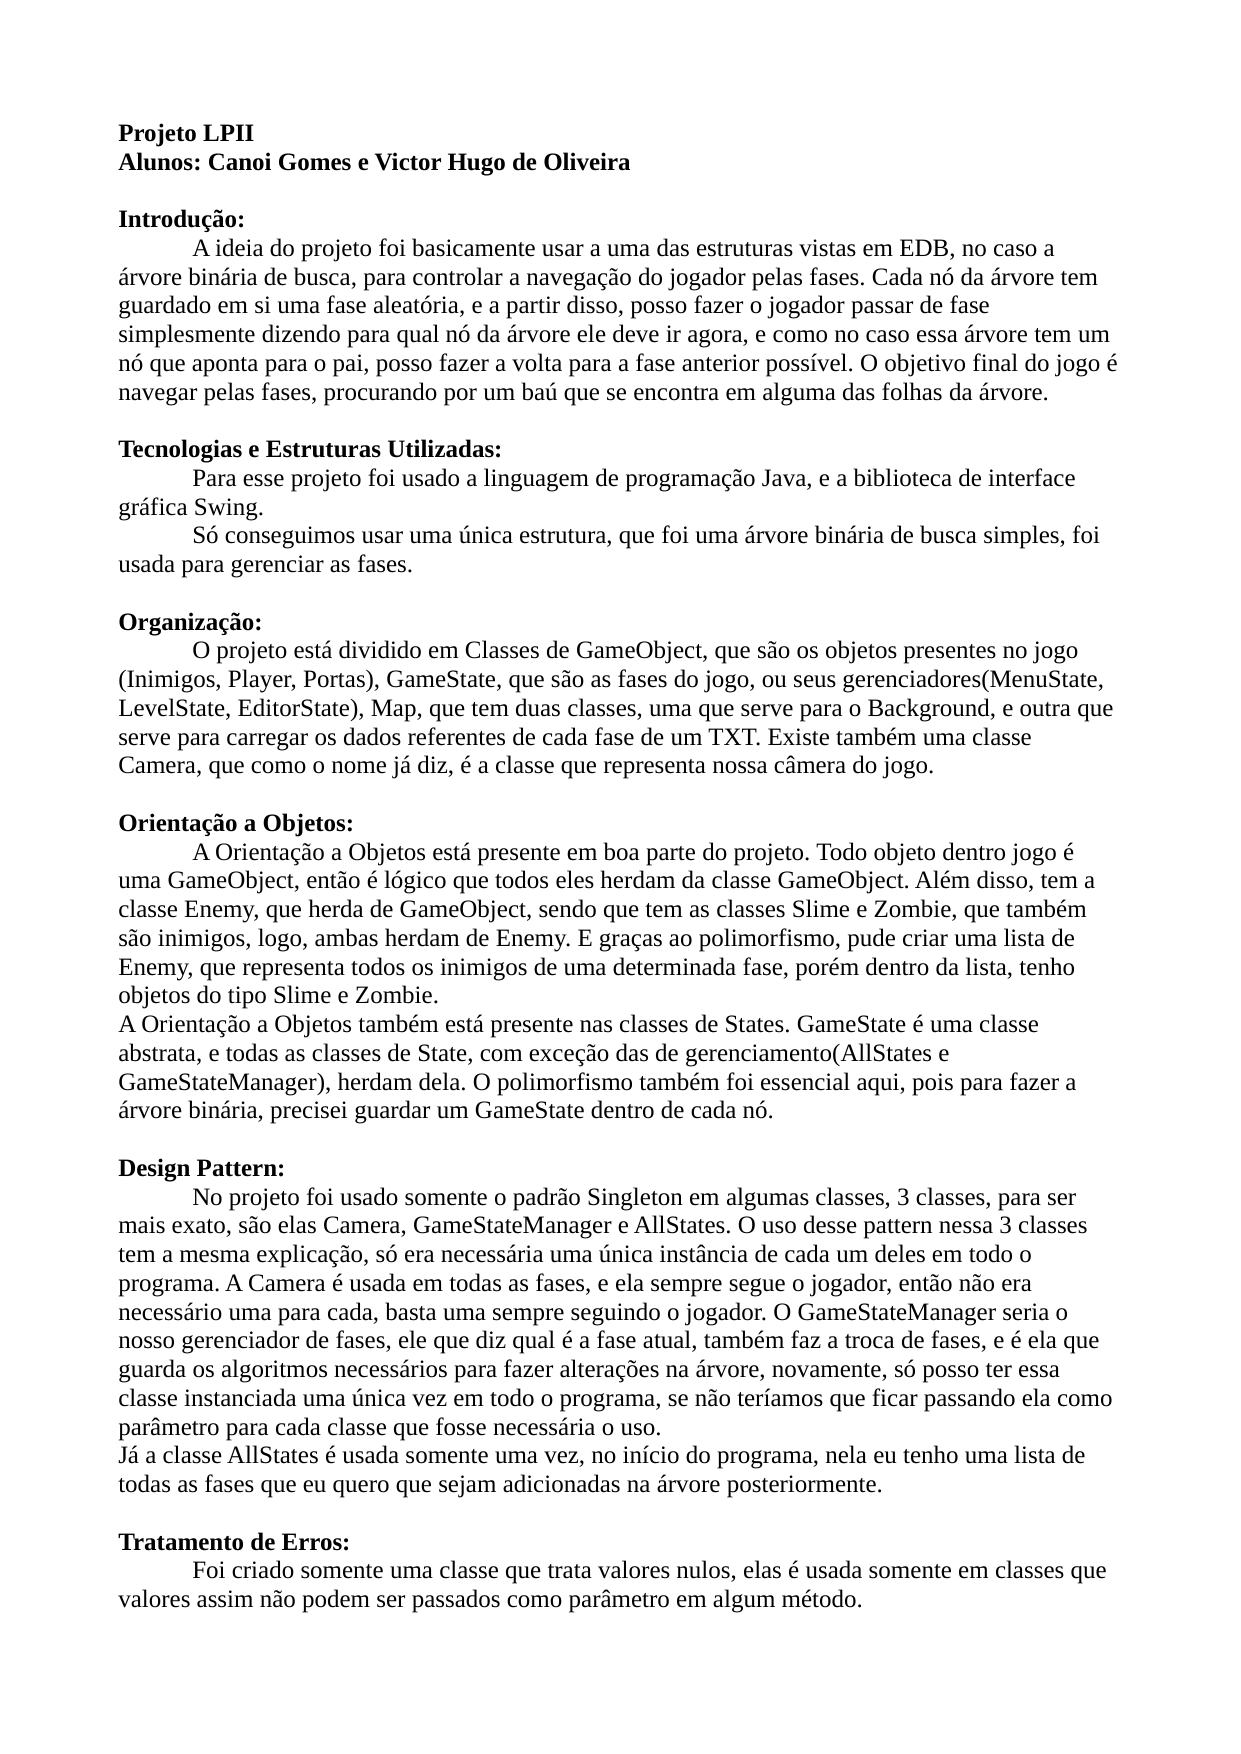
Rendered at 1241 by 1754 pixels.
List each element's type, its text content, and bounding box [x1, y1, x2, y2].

text Tratamento de Erros: [118, 1527, 1122, 1556]
text Projeto LPII [118, 118, 1122, 147]
text A ideia do projeto foi basicamente usar a uma das estruturas vistas em EDB, no caso a árvore binária de busca, para controlar a navegação do jogador pelas fases. Cada nó da árvore tem guardado em si uma fase aleatória, e a partir disso, posso fazer o jogador passar de fase simplesmente dizendo para qual nó da árvore ele deve ir agora, e como no caso essa árvore tem um nó que aponta para o pai, posso fazer a volta para a fase anterior possível. O objetivo final do jogo é navegar pelas fases, procurando por um baú que se encontra em alguma das folhas da árvore. [118, 233, 1122, 406]
text Organização: [118, 607, 1122, 636]
text Só conseguimos usar uma única estrutura, que foi uma árvore binária de busca simples, foi usada para gerenciar as fases. [118, 521, 1122, 578]
text O projeto está dividido em Classes de GameObject, que são os objetos presentes no jogo (Inimigos, Player, Portas), GameState, que são as fases do jogo, ou seus gerenciadores(MenuState, LevelState, EditorState), Map, que tem duas classes, uma que serve para o Background, e outra que serve para carregar os dados referentes de cada fase de um TXT. Existe também uma classe Camera, que como o nome já diz, é a classe que representa nossa câmera do jogo. [118, 636, 1122, 779]
text No projeto foi usado somente o padrão Singleton em algumas classes, 3 classes, para ser mais exato, são elas Camera, GameStateManager e AllStates. O uso desse pattern nessa 3 classes tem a mesma explicação, só era necessária uma única instância de cada um deles em todo o programa. A Camera é usada em todas as fases, e ela sempre segue o jogador, então não era necessário uma para cada, basta uma sempre seguindo o jogador. O GameStateManager seria o nosso gerenciador de fases, ele que diz qual é a fase atual, também faz a troca de fases, e é ela que guarda os algoritmos necessários para fazer alterações na árvore, novamente, só posso ter essa classe instanciada uma única vez em todo o programa, se não teríamos que ficar passando ela como parâmetro para cada classe que fosse necessária o uso. [118, 1182, 1122, 1441]
text Alunos: Canoi Gomes e Victor Hugo de Oliveira [118, 147, 1122, 176]
text Para esse projeto foi usado a linguagem de programação Java, e a biblioteca de interface gráfica Swing. [118, 463, 1122, 521]
text Já a classe AllStates é usada somente uma vez, no início do programa, nela eu tenho uma lista de todas as fases que eu quero que sejam adicionadas na árvore posteriormente. [118, 1441, 1122, 1498]
text Foi criado somente uma classe que trata valores nulos, elas é usada somente em classes que valores assim não podem ser passados como parâmetro em algum método. [118, 1556, 1122, 1613]
text Introdução: [118, 204, 1122, 233]
text Orientação a Objetos: [118, 808, 1122, 837]
text A Orientação a Objetos está presente em boa parte do projeto. Todo objeto dentro jogo é uma GameObject, então é lógico que todos eles herdam da classe GameObject. Além disso, tem a classe Enemy, que herda de GameObject, sendo que tem as classes Slime e Zombie, que também são inimigos, logo, ambas herdam de Enemy. E graças ao polimorfismo, pude criar uma lista de Enemy, que representa todos os inimigos de uma determinada fase, porém dentro da lista, tenho objetos do tipo Slime e Zombie. [118, 837, 1122, 1009]
text A Orientação a Objetos também está presente nas classes de States. GameState é uma classe abstrata, e todas as classes de State, com exceção das de gerenciamento(AllStates e GameStateManager), herdam dela. O polimorfismo também foi essencial aqui, pois para fazer a árvore binária, precisei guardar um GameState dentro de cada nó. [118, 1009, 1122, 1124]
text Tecnologias e Estruturas Utilizadas: [118, 434, 1122, 463]
text Design Pattern: [118, 1153, 1122, 1182]
